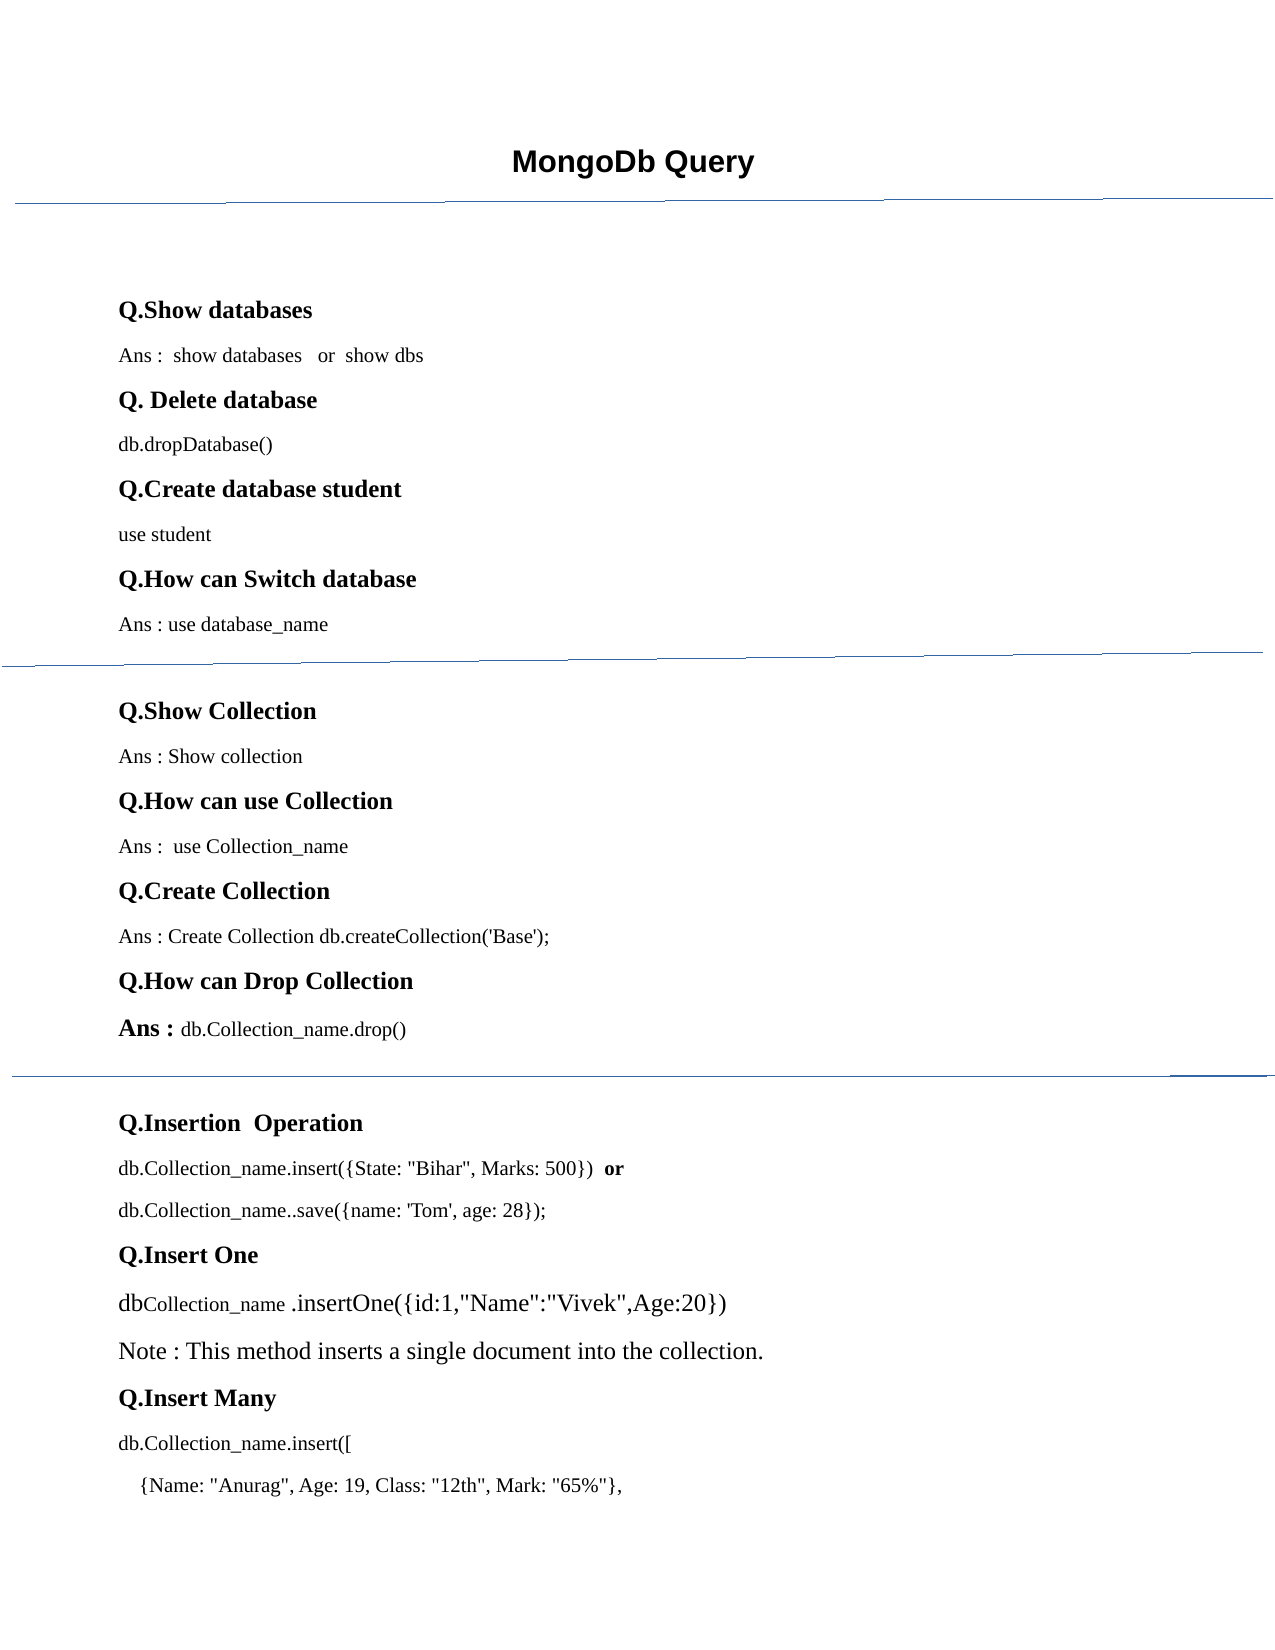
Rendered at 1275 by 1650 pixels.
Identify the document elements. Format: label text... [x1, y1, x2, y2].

text Q.How can use Collection [118, 786, 1157, 815]
text Q.How can Switch database [118, 564, 1157, 593]
text Q.Show Collection [118, 696, 1157, 725]
text Q.Insertion Operation [118, 1108, 1157, 1137]
text Q.Insert One [118, 1241, 1157, 1269]
text dbCollection_name .insertOne({id:1,"Name":"Vivek",Age:20}) [118, 1288, 1157, 1317]
text Ans : use database_name [118, 612, 1157, 636]
text Ans : use Collection_name [118, 834, 1157, 858]
text Ans : Create Collection db.createCollection('Base'); [118, 923, 1157, 948]
text db.Collection_name.insert({State: "Bihar", Marks: 500}) or [118, 1156, 1157, 1180]
text Q.Show databases [118, 295, 1157, 324]
text Ans : Show collection [118, 744, 1157, 768]
text Q.Create database student [118, 474, 1157, 503]
text db.Collection_name.insert([ [118, 1431, 1157, 1455]
text use student [118, 522, 1157, 546]
text Q. Delete database [118, 385, 1157, 413]
text Ans : show databases or show dbs [118, 343, 1157, 367]
title MongoDb Query [118, 143, 1157, 179]
text db.Collection_name..save({name: 'Tom', age: 28}); [118, 1198, 1157, 1222]
text {Name: "Anurag", Age: 19, Class: "12th", Mark: "65%"}, [118, 1473, 1157, 1497]
text Q.Create Collection [118, 876, 1157, 905]
text Ans : db.Collection_name.drop() [118, 1013, 1157, 1042]
text Q.Insert Many [118, 1383, 1157, 1412]
text Q.How can Drop Collection [118, 966, 1157, 994]
text db.dropDatabase() [118, 432, 1157, 456]
text Note : This method inserts a single document into the collection. [118, 1336, 1157, 1364]
